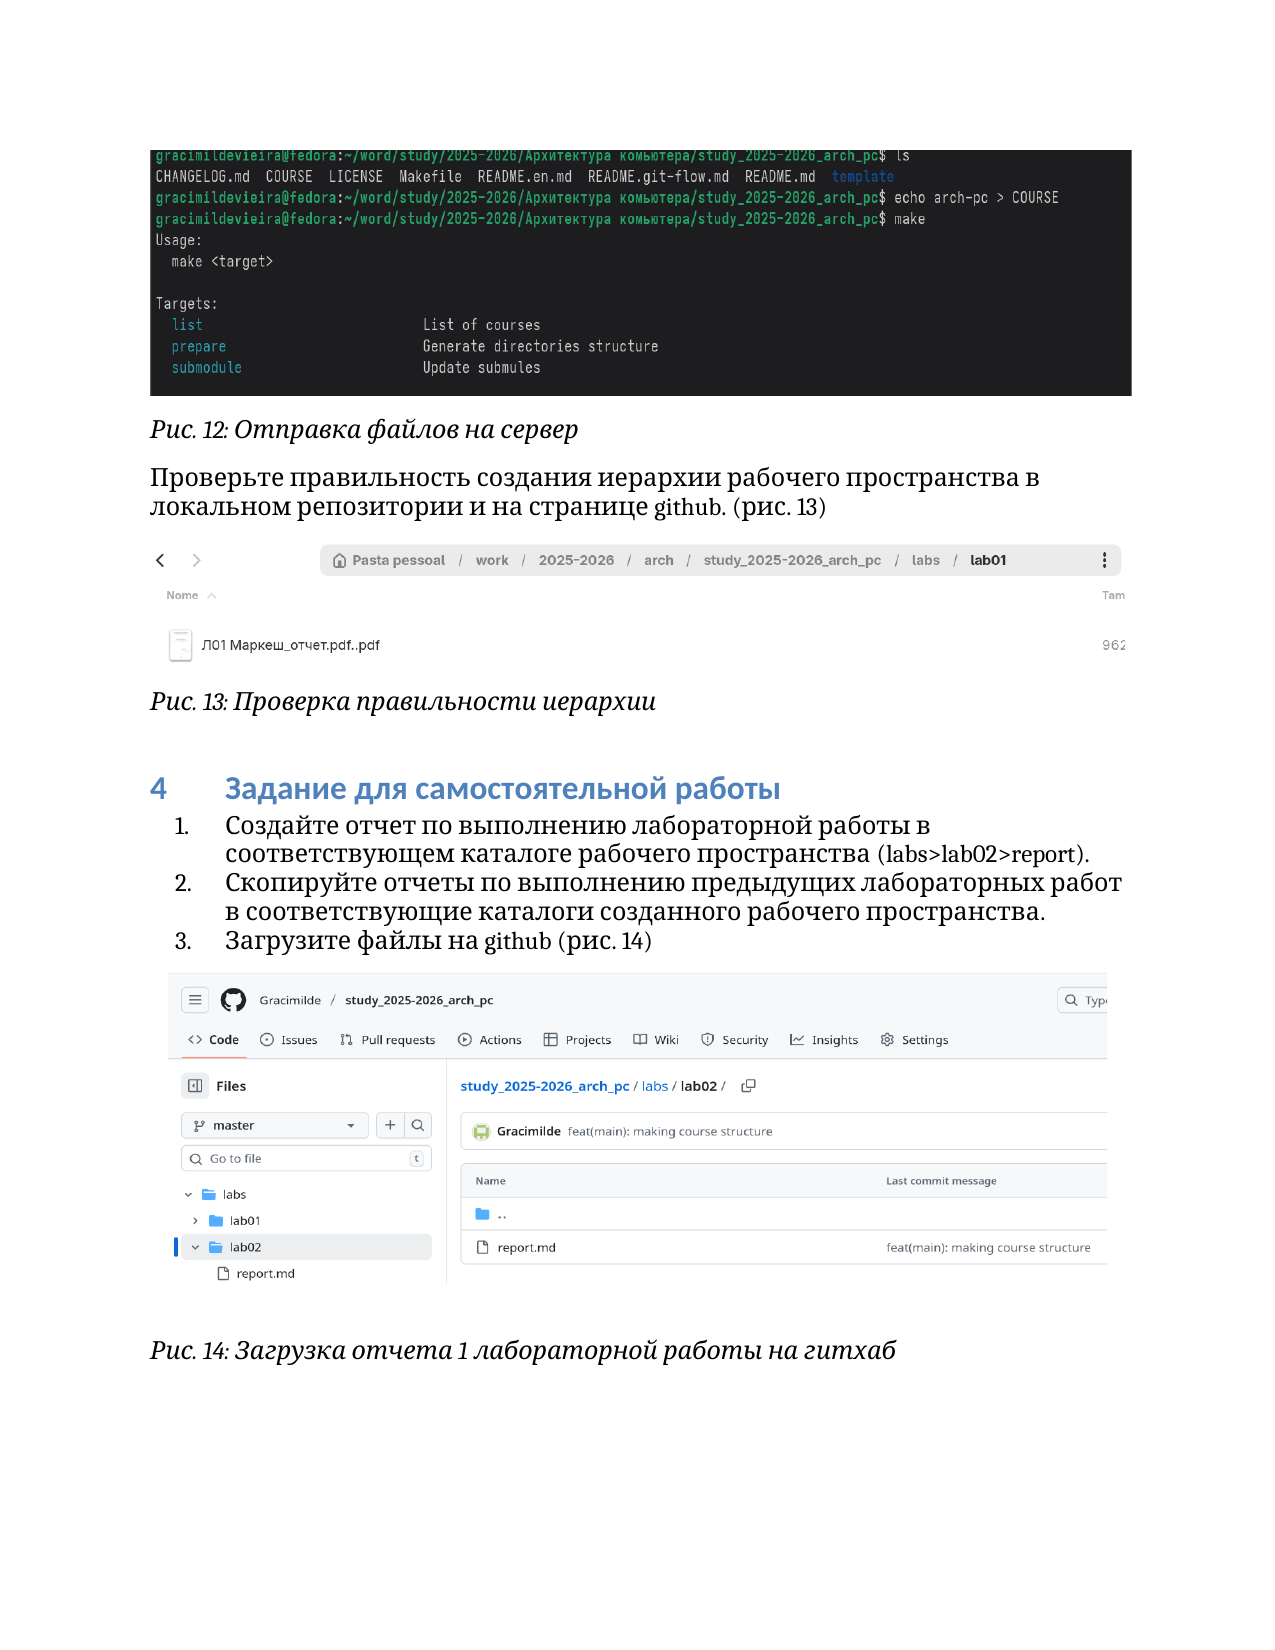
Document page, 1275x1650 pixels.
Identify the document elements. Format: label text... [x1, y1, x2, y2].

text Проверьте правильность создания иерархии рабочего пространства в локальном репозитории и на странице github. (рис. 13) [150, 464, 1125, 521]
list Скопируйте отчеты по выполнению предыдущих лабораторных работ в соответствующие каталоги созданного рабочего пространства. [175, 869, 1125, 927]
picture [150, 540, 1125, 668]
text Рис. 12: Отправка файлов на сервер [150, 416, 1125, 445]
text Рис. 14: Загрузка отчета 1 лабораторной работы на гитхаб [150, 1337, 1125, 1365]
list Загрузите файлы на github (рис. 14) [175, 927, 1125, 955]
picture [167, 973, 1108, 1284]
list Создайте отчет по выполнению лабораторной работы в соответствующем каталоге рабочего пространства (labs>lab02>report). [175, 812, 1125, 869]
text Рис. 13: Проверка правильности иерархии [150, 688, 1125, 717]
subtitle 4 Задание для самостоятельной работы [150, 767, 1125, 808]
picture [150, 150, 1132, 396]
